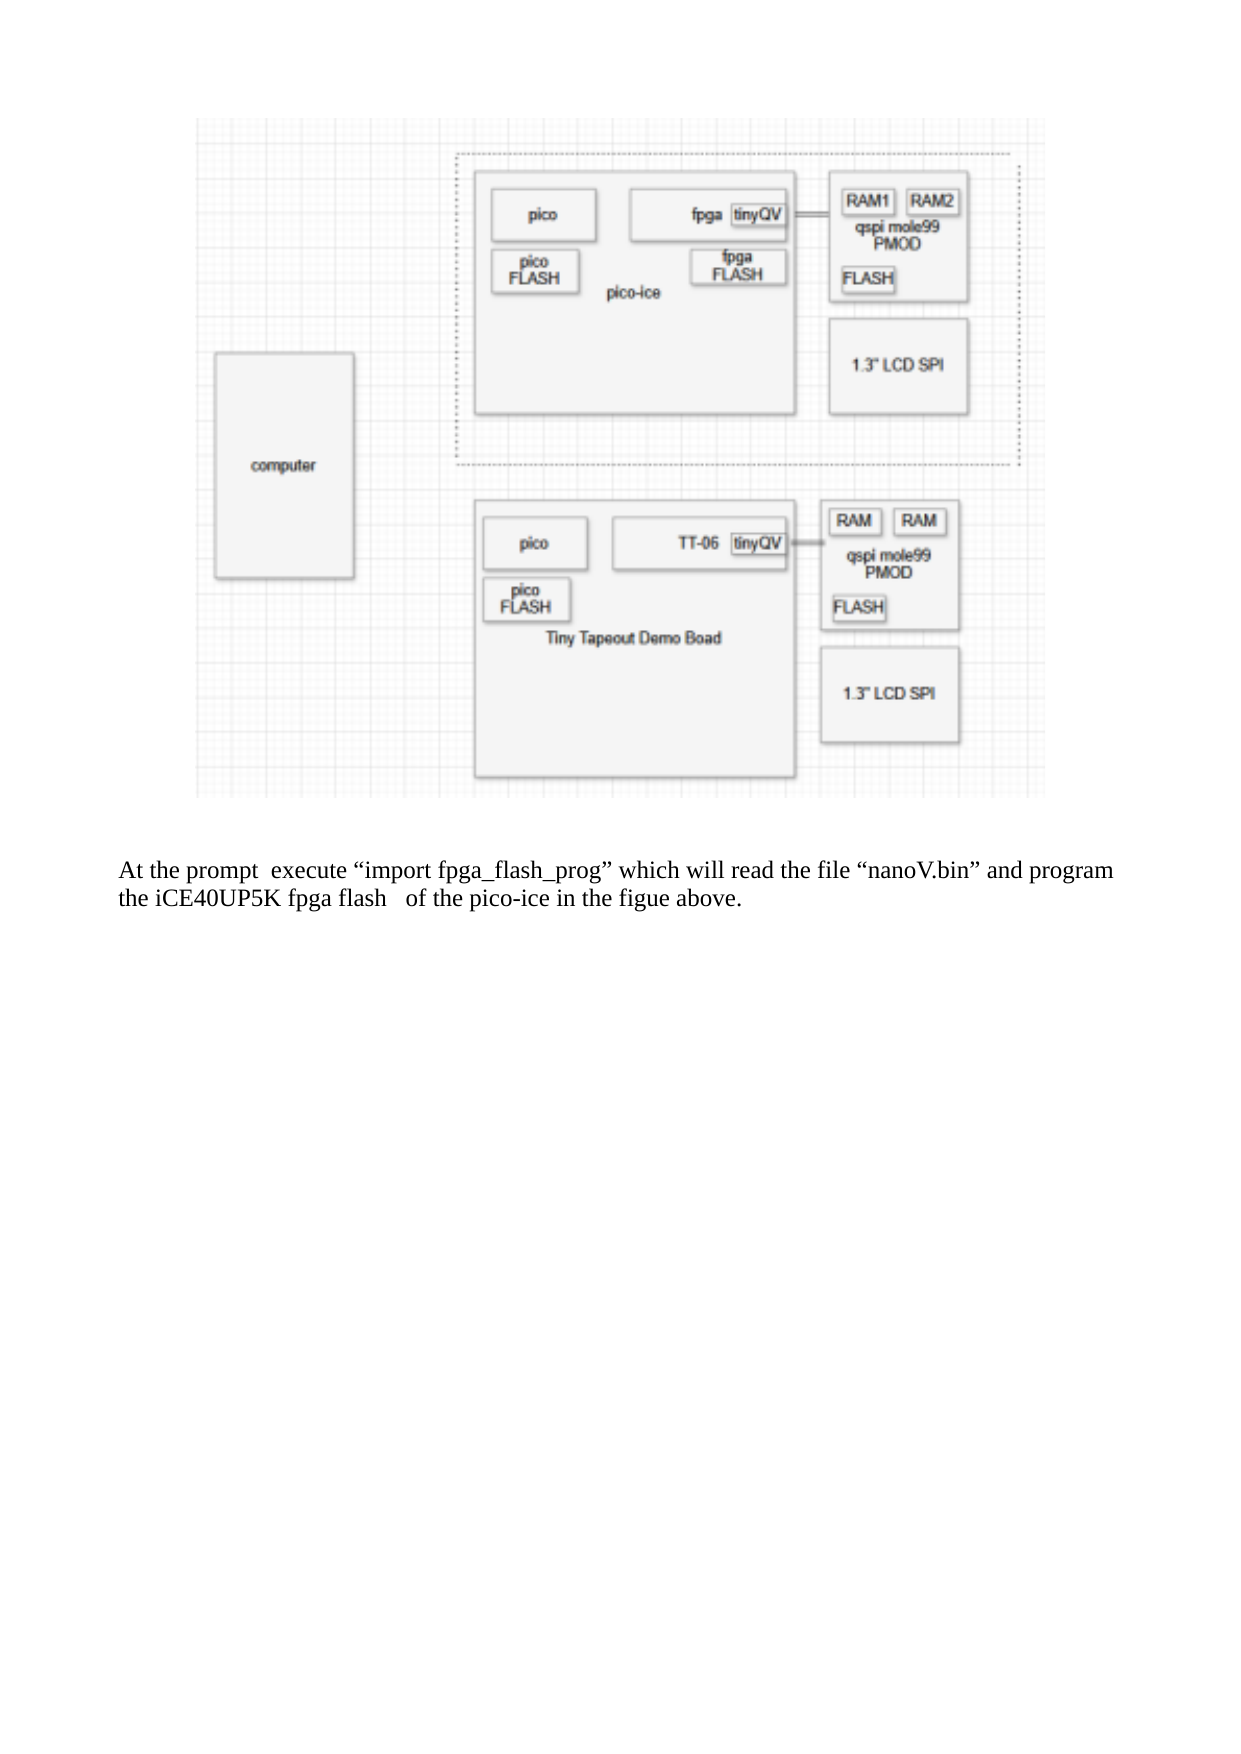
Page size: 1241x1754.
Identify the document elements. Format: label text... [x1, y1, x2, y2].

picture [195, 118, 1045, 798]
text At the prompt execute “import fpga_flash_prog” which will read the file “nanoV.bin” and program the iCE40UP5K fpga flash of the pico-ice in the figue above. [118, 855, 1122, 912]
